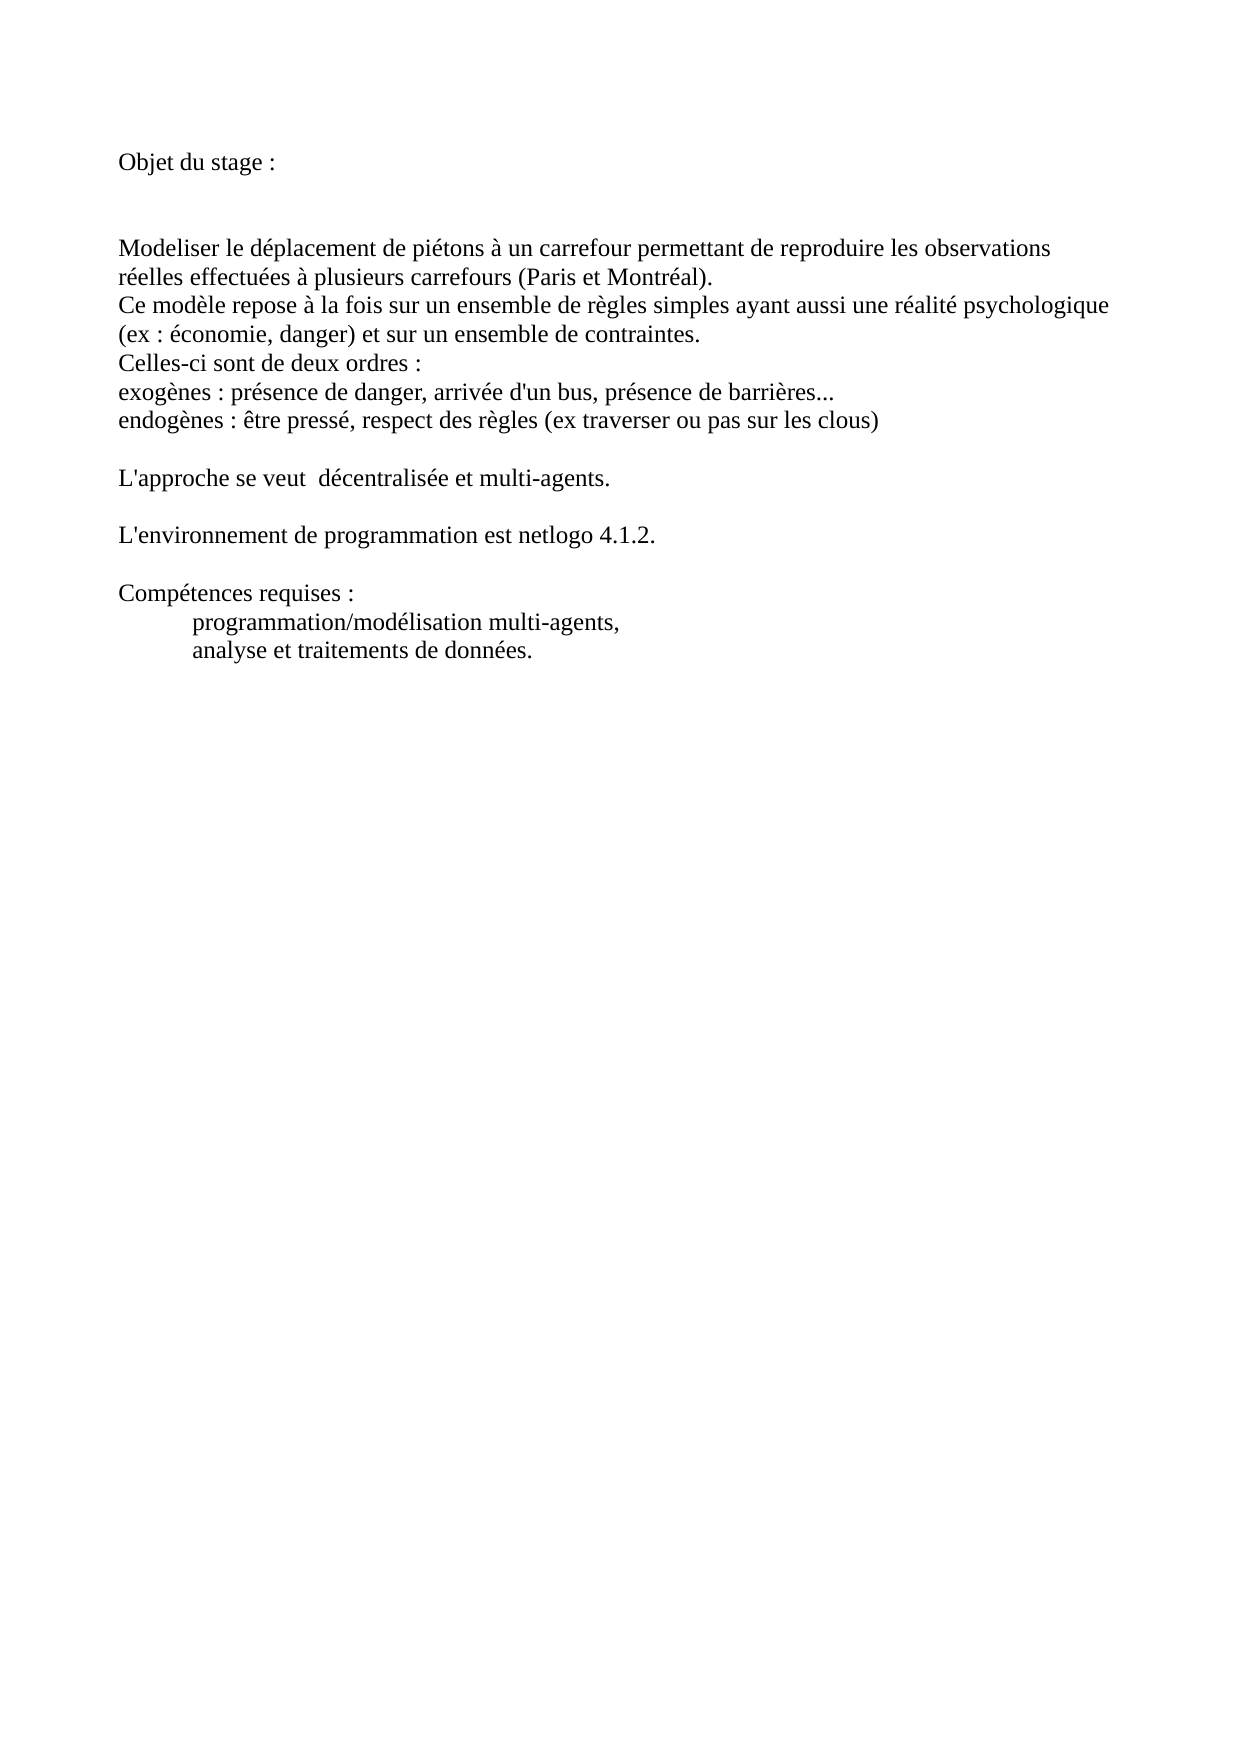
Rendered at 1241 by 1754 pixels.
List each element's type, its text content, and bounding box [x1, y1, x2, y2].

text endogènes : être pressé, respect des règles (ex traverser ou pas sur les clous) [118, 406, 1122, 434]
text Ce modèle repose à la fois sur un ensemble de règles simples ayant aussi une réalité psychologique (ex : économie, danger) et sur un ensemble de contraintes. [118, 291, 1122, 348]
text programmation/modélisation multi-agents, [118, 607, 1122, 636]
text Celles-ci sont de deux ordres : [118, 348, 1122, 377]
text exogènes : présence de danger, arrivée d'un bus, présence de barrières... [118, 377, 1122, 406]
text L'approche se veut décentralisée et multi-agents. [118, 463, 1122, 492]
text analyse et traitements de données. [118, 636, 1122, 664]
text L'environnement de programmation est netlogo 4.1.2. [118, 521, 1122, 549]
text Modeliser le déplacement de piétons à un carrefour permettant de reproduire les observations réelles effectuées à plusieurs carrefours (Paris et Montréal). [118, 233, 1122, 291]
text Compétences requises : [118, 578, 1122, 607]
text Objet du stage : [118, 147, 1122, 176]
